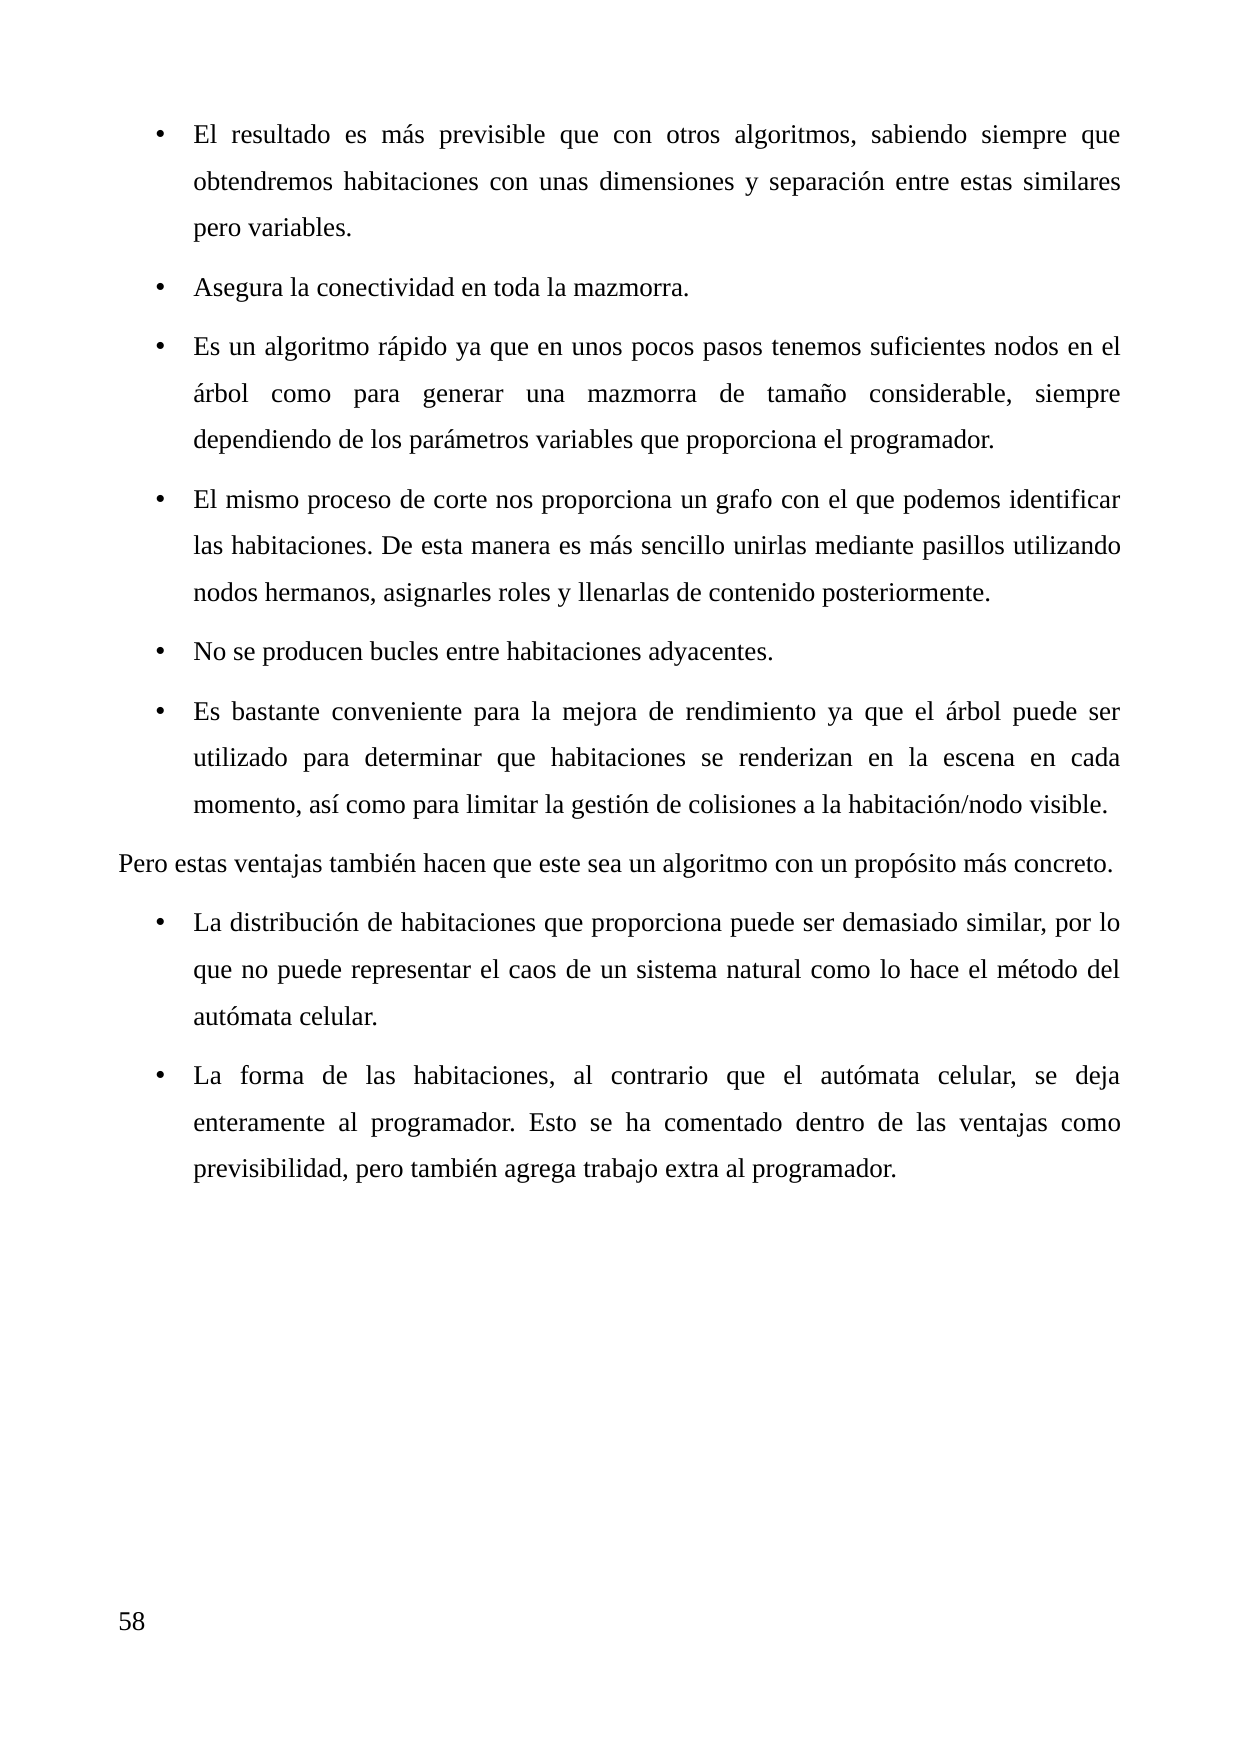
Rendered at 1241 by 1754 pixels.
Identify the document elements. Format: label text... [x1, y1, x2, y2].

list Es bastante conveniente para la mejora de rendimiento ya que el árbol puede ser utilizado para determinar que habitaciones se renderizan en la escena en cada momento, así como para limitar la gestión de colisiones a la habitación/nodo visible. [156, 695, 1122, 819]
list El mismo proceso de corte nos proporciona un grafo con el que podemos identificar las habitaciones. De esta manera es más sencillo unirlas mediante pasillos utilizando nodos hermanos, asignarles roles y llenarlas de contenido posteriormente. [156, 483, 1122, 607]
list No se producen bucles entre habitaciones adyacentes. [156, 635, 1122, 667]
list Es un algoritmo rápido ya que en unos pocos pasos tenemos suficientes nodos en el árbol como para generar una mazmorra de tamaño considerable, siempre dependiendo de los parámetros variables que proporciona el programador. [156, 330, 1122, 455]
list La distribución de habitaciones que proporciona puede ser demasiado similar, por lo que no puede representar el caos de un sistema natural como lo hace el método del autómata celular. [156, 906, 1122, 1031]
list La forma de las habitaciones, al contrario que el autómata celular, se deja enteramente al programador. Esto se ha comentado dentro de las ventajas como previsibilidad, pero también agrega trabajo extra al programador. [156, 1059, 1122, 1184]
list El resultado es más previsible que con otros algoritmos, sabiendo siempre que obtendremos habitaciones con unas dimensiones y separación entre estas similares pero variables. [156, 118, 1122, 243]
text Pero estas ventajas también hacen que este sea un algoritmo con un propósito más concreto. [118, 847, 1122, 878]
list Asegura la conectividad en toda la mazmorra. [156, 271, 1122, 302]
